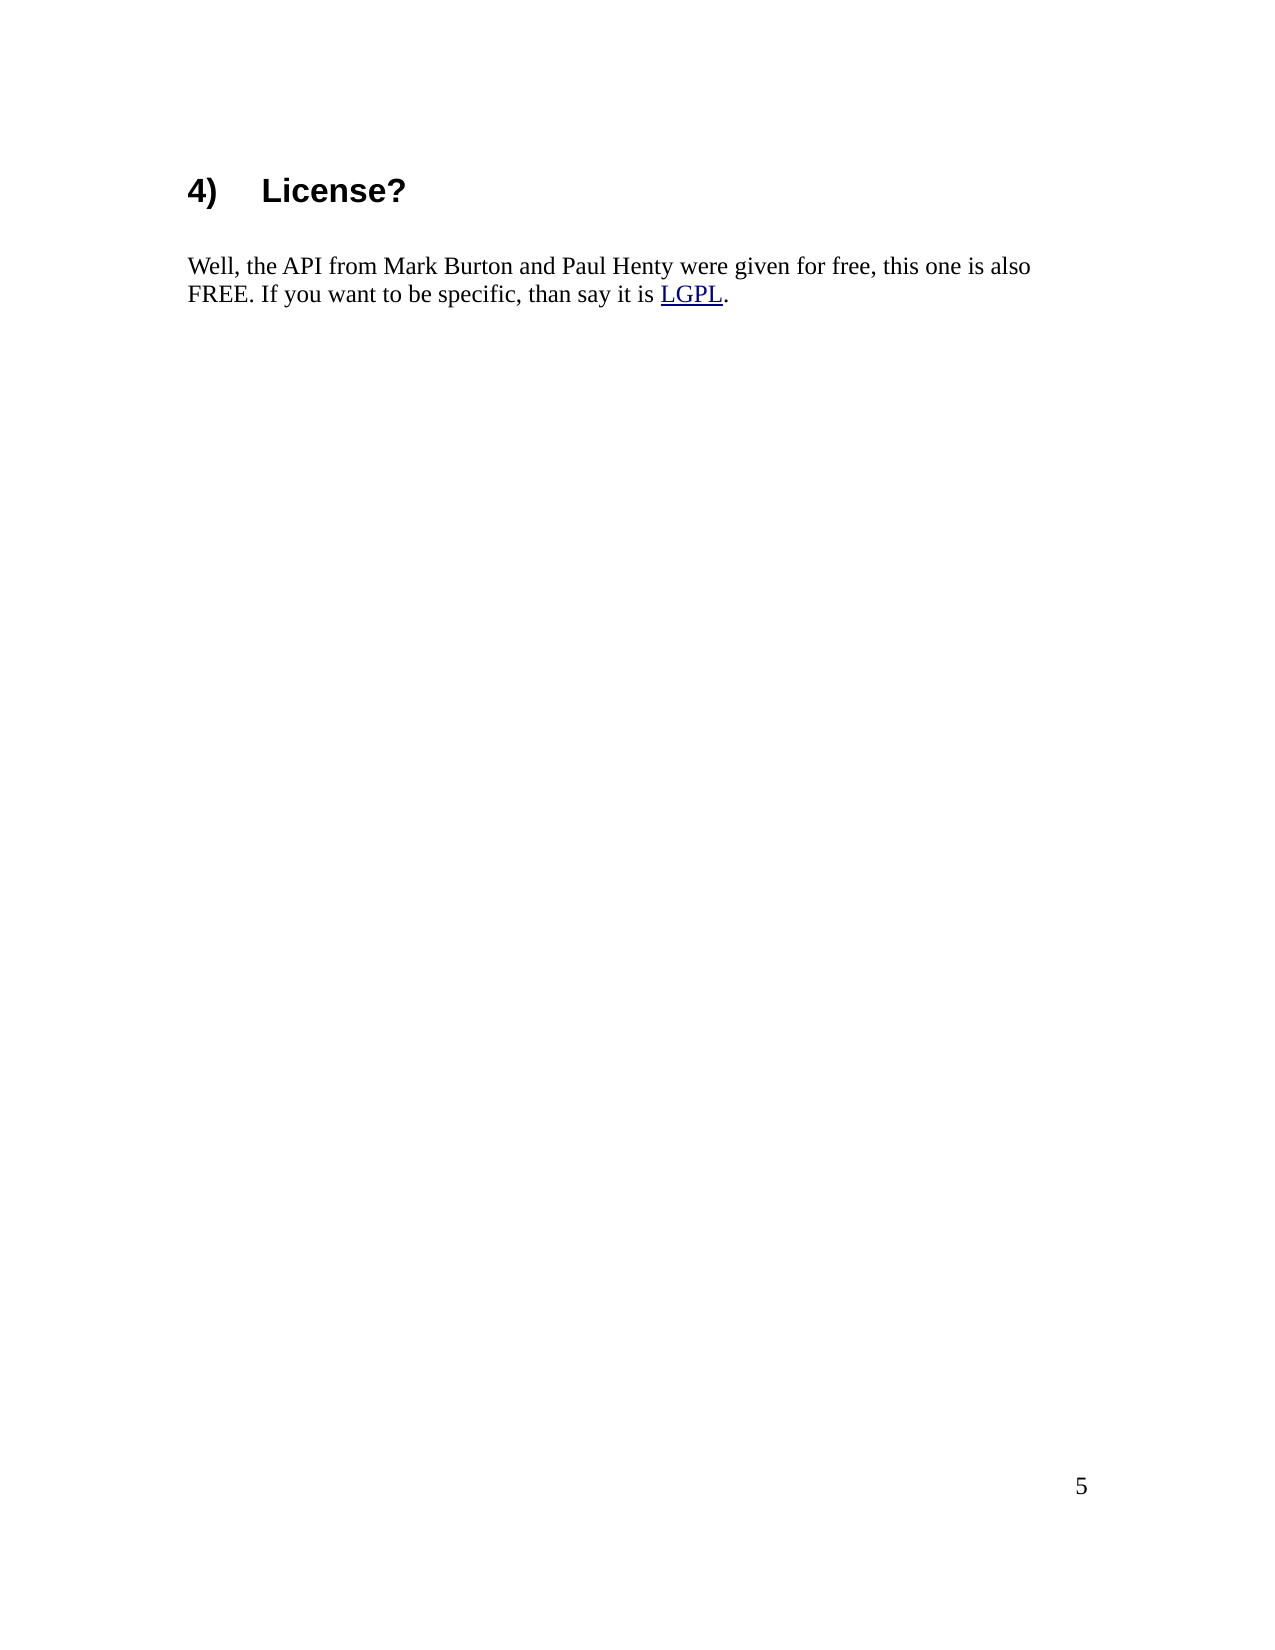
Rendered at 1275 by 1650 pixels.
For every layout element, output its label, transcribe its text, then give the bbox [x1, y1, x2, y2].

text Well, the API from Mark Burton and Paul Henty were given for free, this one is also FREE. If you want to be specific, than say it is LGPL. [187, 251, 1087, 308]
subtitle License? [187, 171, 1087, 209]
